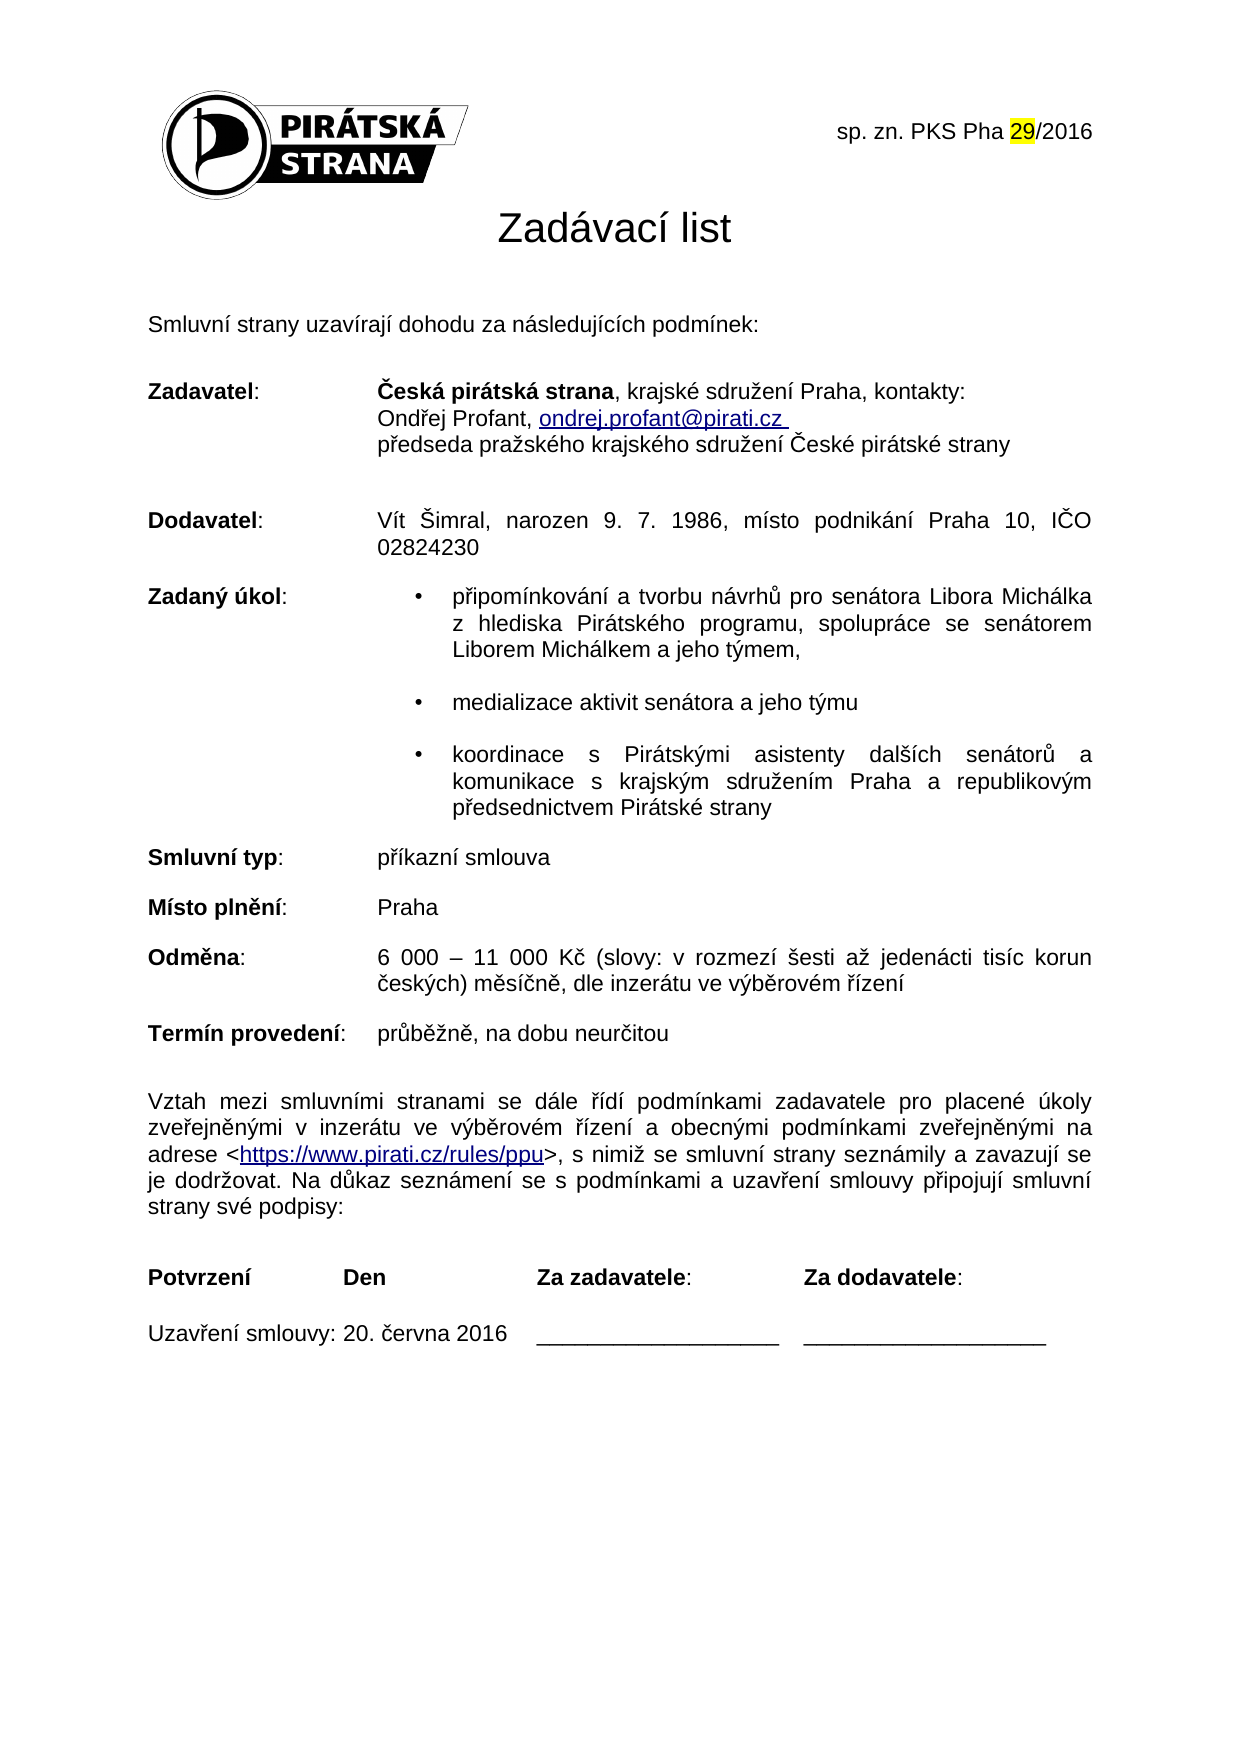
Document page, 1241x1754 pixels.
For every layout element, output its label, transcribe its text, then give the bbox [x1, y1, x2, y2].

table_header Zadavatel: [148, 366, 377, 495]
table_cell 6 000 – 11 000 Kč (slovy: v rozmezí šesti až jedenácti tisíc korun českých) měsíčně, dle inzerátu ve výběrovém řízení [377, 932, 1093, 1008]
table_header Za dodavatele: [804, 1249, 1093, 1305]
table_cell ___________________ [804, 1305, 1093, 1368]
table_cell příkazní smlouva [377, 833, 1093, 882]
text Vztah mezi smluvními stranami se dále řídí podmínkami zadavatele pro placené úkoly zveřejněnými v inzerátu ve výběrovém řízení a obecnými podmínkami zveřejněnými na adrese <https://www.pirati.cz/rules/ppu>, s nimiž se smluvní strany seznámily a zavazují se je dodržovat. Na důkaz seznámení se s podmínkami a uzavření smlouvy připojují smluvní strany své podpisy: [148, 1088, 1093, 1219]
table_header Za zadavatele: [537, 1249, 804, 1305]
text sp. zn. PKS Pha 29/2016 [483, 118, 1093, 144]
table_cell Dodavatel: [148, 495, 377, 572]
text Smluvní strany uzavírají dohodu za následujících podmínek: [148, 311, 1093, 337]
table_cell Praha [377, 882, 1093, 932]
table_header Den [343, 1249, 537, 1305]
table_cell Místo plnění: [148, 882, 377, 932]
picture [147, 75, 483, 214]
table_cell připomínkování a tvorbu návrhů pro senátora Libora Michálka z hlediska Pirátského programu, spolupráce se senátorem Liborem Michálkem a jeho týmem, medializace aktivit senátora a jeho týmu koordinace s Pirátskými asistenty dalších senátorů a komunikace s krajským sdružením Praha a republikovým předsednictvem Pirátské strany [377, 572, 1093, 832]
table_header Potvrzení [148, 1249, 343, 1305]
subtitle Zadávací list [148, 203, 1093, 251]
table_cell Termín provedení: [148, 1009, 377, 1058]
table_cell Zadaný úkol: [148, 572, 377, 832]
table_header Česká pirátská strana, krajské sdružení Praha, kontakty: Ondřej Profant, ondrej.profant@pirati.cz předseda pražského krajského sdružení České pirátské strany [377, 366, 1093, 495]
table_cell Smluvní typ: [148, 833, 377, 882]
table_cell Vít Šimral, narozen 9. 7. 1986, místo podnikání Praha 10, IČO 02824230 [377, 495, 1093, 572]
table_cell průběžně, na dobu neurčitou [377, 1009, 1093, 1058]
table_cell Odměna: [148, 932, 377, 1008]
table_cell Uzavření smlouvy: [148, 1305, 343, 1368]
table_cell 20. června 2016 [343, 1305, 537, 1368]
table_cell ___________________ [537, 1305, 804, 1368]
